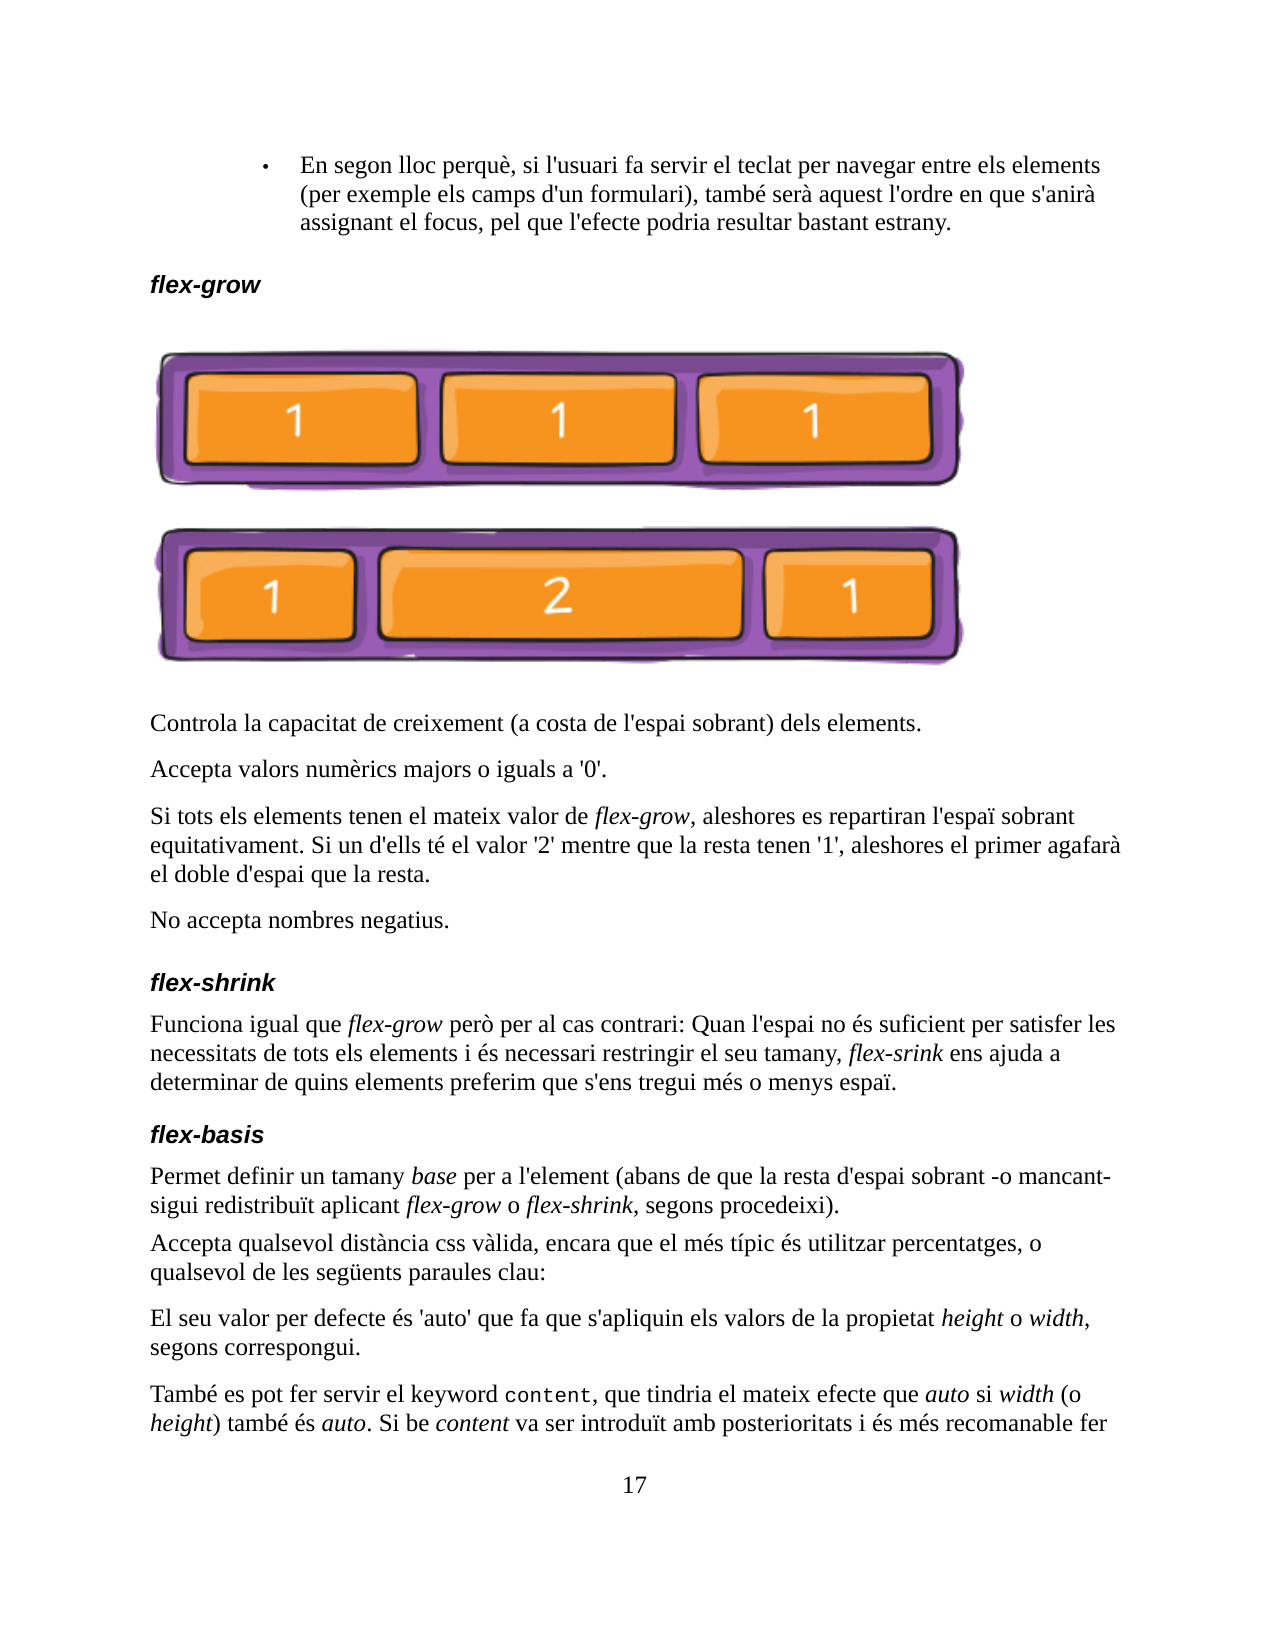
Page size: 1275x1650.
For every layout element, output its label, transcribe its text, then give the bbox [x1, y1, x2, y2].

text Si tots els elements tenen el mateix valor de flex-grow, aleshores es repartiran l'espaï sobrant equitativament. Si un d'ells té el valor '2' mentre que la resta tenen '1', aleshores el primer agafarà el doble d'espai que la resta. [150, 801, 1125, 887]
text Accepta qualsevol distància css vàlida, encara que el més típic és utilitzar percentatges, o qualsevol de les següents paraules clau: [150, 1228, 1125, 1285]
picture [150, 311, 976, 699]
text El seu valor per defecte és 'auto' que fa que s'apliquin els valors de la propietat height o width, segons correspongui. [150, 1303, 1125, 1361]
text També es pot fer servir el keyword content, que tindria el mateix efecte que auto si width (o height) també és auto. Si be content va ser introduït amb posterioritats i és més recomanable fer [150, 1379, 1125, 1437]
list En segon lloc perquè, si l'usuari fa servir el teclat per navegar entre els elements (per exemple els camps d'un formulari), també serà aquest l'ordre en que s'anirà assignant el focus, pel que l'efecte podria resultar bastant estrany. [262, 150, 1125, 236]
text Funciona igual que flex-grow però per al cas contrari: Quan l'espai no és suficient per satisfer les necessitats de tots els elements i és necessari restringir el seu tamany, flex-srink ens ajuda a determinar de quins elements preferim que s'ens tregui més o menys espaï. [150, 1009, 1125, 1095]
text Controla la capacitat de creixement (a costa de l'espai sobrant) dels elements. [150, 708, 1125, 737]
subtitle flex-shrink [150, 968, 1125, 997]
text Permet definir un tamany base per a l'element (abans de que la resta d'espai sobrant -o mancant- sigui redistribuït aplicant flex-grow o flex-shrink, segons procedeixi). [150, 1161, 1125, 1219]
text Accepta valors numèrics majors o iguals a '0'. [150, 754, 1125, 783]
subtitle flex-grow [150, 270, 1125, 299]
subtitle flex-basis [150, 1120, 1125, 1149]
text No accepta nombres negatius. [150, 905, 1125, 934]
